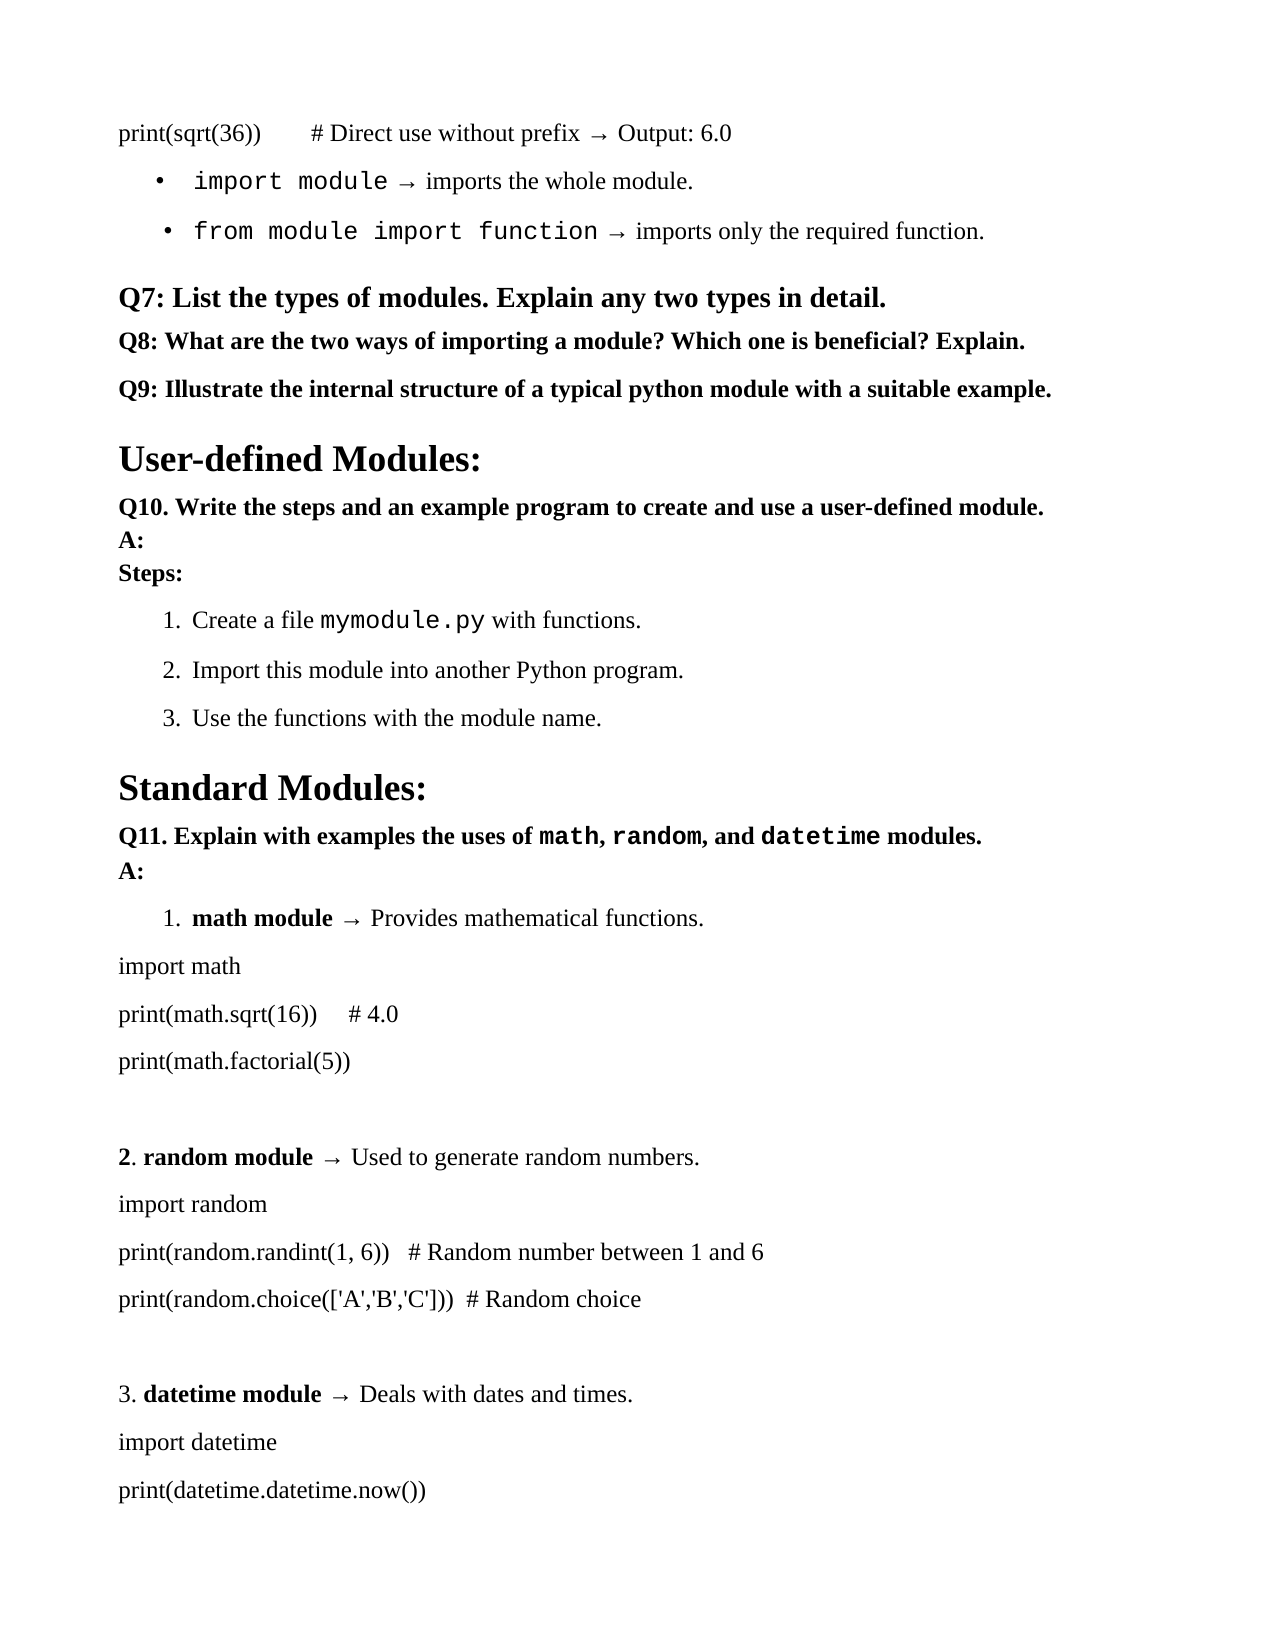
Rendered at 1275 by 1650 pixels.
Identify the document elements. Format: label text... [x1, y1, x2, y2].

text print(random.randint(1, 6)) # Random number between 1 and 6 [118, 1237, 1157, 1266]
list Use the functions with the module name. [162, 703, 1157, 732]
text Q8: What are the two ways of importing a module? Which one is beneficial? Explain. [118, 326, 1157, 355]
list Create a file mymodule.py with functions. [162, 605, 1157, 636]
text 2. random module → Used to generate random numbers. [118, 1142, 1157, 1170]
text Q10. Write the steps and an example program to create and use a user-defined module. A: Steps: [118, 492, 1157, 587]
list from module import function → imports only the required function. [164, 216, 1157, 247]
text Q11. Explain with examples the uses of math, random, and datetime modules. A: [118, 821, 1157, 885]
subtitle Q7: List the types of modules. Explain any two types in detail. [118, 280, 1157, 314]
text Q9: Illustrate the internal structure of a typical python module with a suitable example. [118, 374, 1157, 403]
text print(math.factorial(5)) [118, 1046, 1157, 1075]
subtitle User-defined Modules: [118, 436, 1157, 479]
list import module → imports the whole module. [156, 166, 1157, 197]
text print(random.choice(['A','B','C'])) # Random choice [118, 1284, 1157, 1313]
text 3. datetime module → Deals with dates and times. [118, 1379, 1157, 1408]
text import math [118, 951, 1157, 980]
list math module → Provides mathematical functions. [162, 903, 1157, 932]
text import random [118, 1189, 1157, 1218]
subtitle Standard Modules: [118, 765, 1157, 808]
text import datetime [118, 1427, 1157, 1456]
text print(datetime.datetime.now()) [118, 1475, 1157, 1503]
text print(math.sqrt(16)) # 4.0 [118, 999, 1157, 1027]
list Import this module into another Python program. [162, 655, 1157, 684]
text print(sqrt(36)) # Direct use without prefix → Output: 6.0 [118, 118, 1157, 147]
